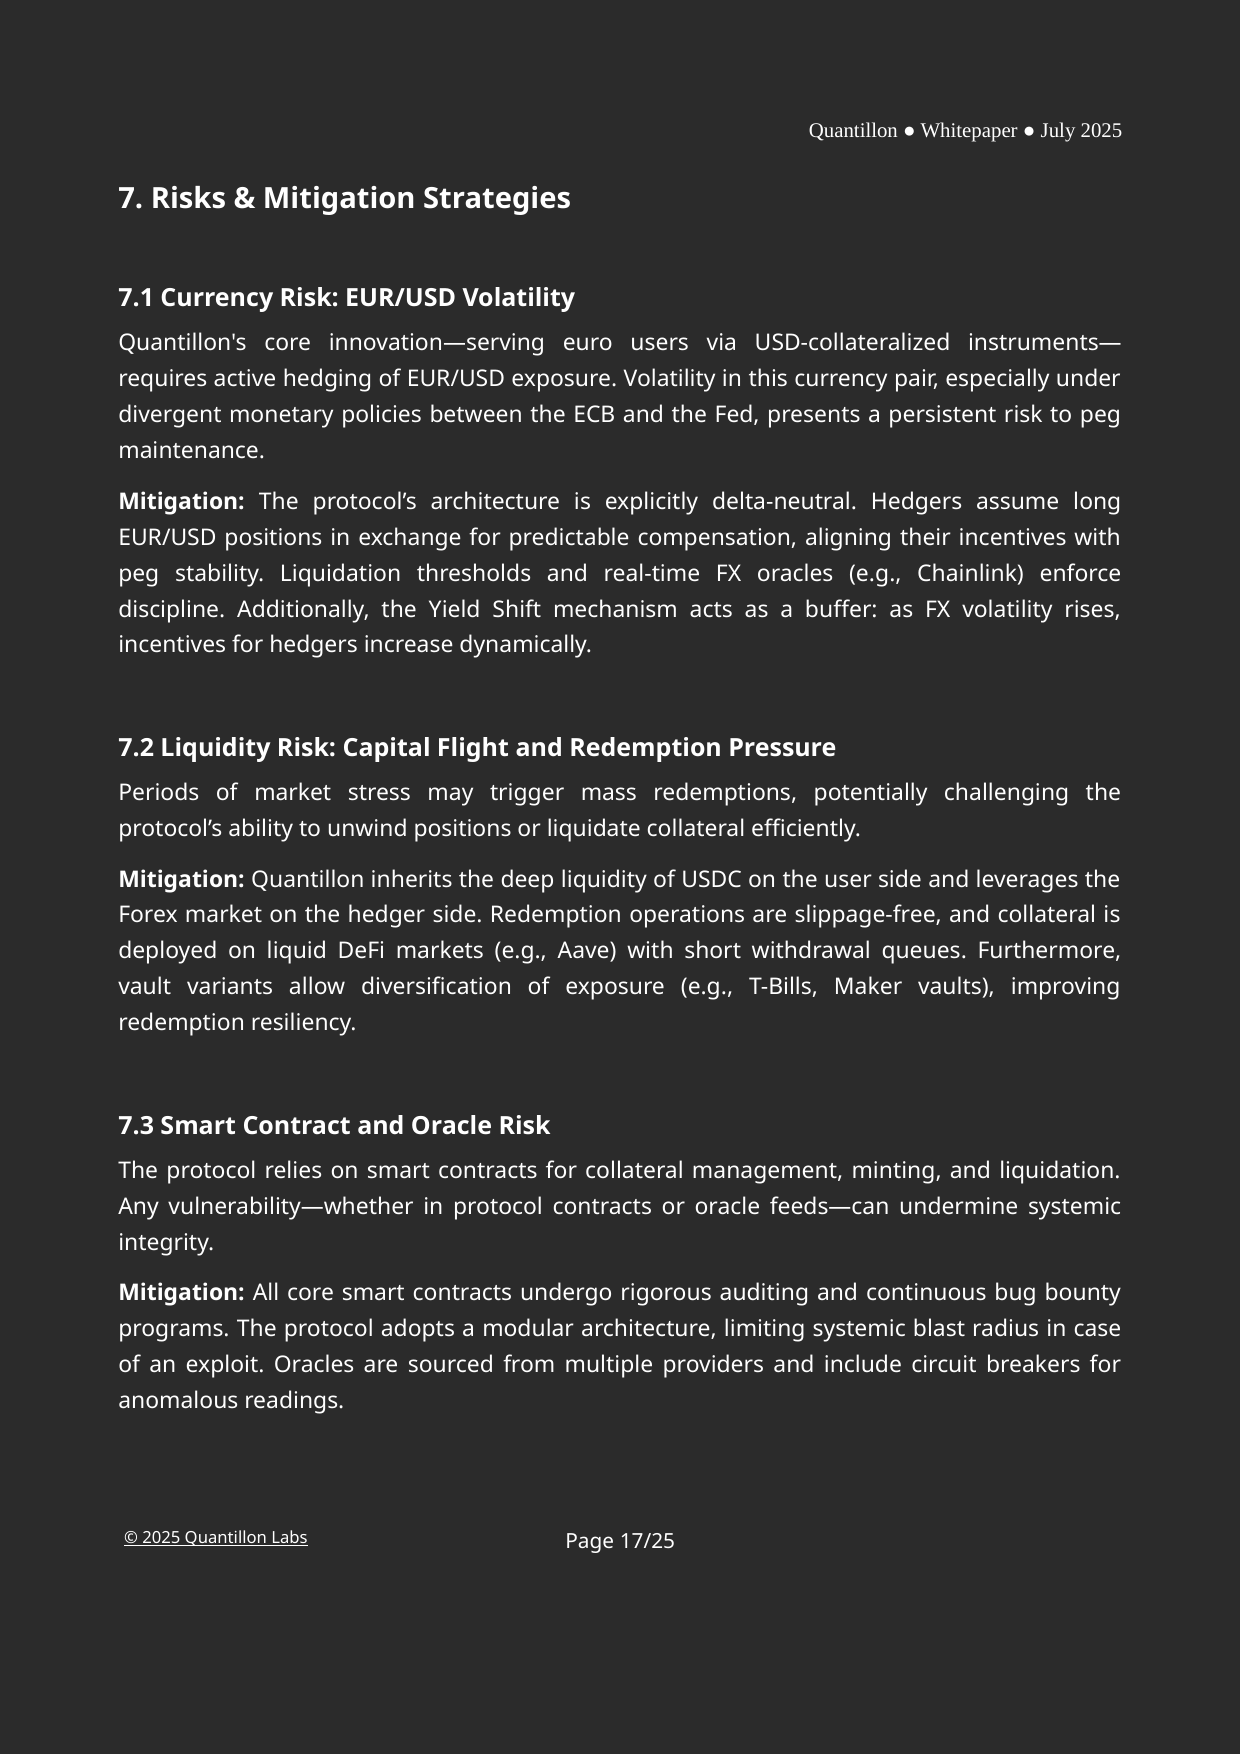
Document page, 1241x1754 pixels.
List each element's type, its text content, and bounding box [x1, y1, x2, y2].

subtitle 7. Risks & Mitigation Strategies [118, 177, 1122, 217]
text Mitigation: All core smart contracts undergo rigorous auditing and continuous bug bounty programs. The protocol adopts a modular architecture, limiting systemic blast radius in case of an exploit. Oracles are sourced from multiple providers and include circuit breakers for anomalous readings. [118, 1276, 1122, 1415]
text The protocol relies on smart contracts for collateral management, minting, and liquidation. Any vulnerability—whether in protocol contracts or oracle feeds—can undermine systemic integrity. [118, 1154, 1122, 1257]
text Mitigation: The protocol’s architecture is explicitly delta-neutral. Hedgers assume long EUR/USD positions in exchange for predictable compensation, aligning their incentives with peg stability. Liquidation thresholds and real-time FX oracles (e.g., Chainlink) enforce discipline. Additionally, the Yield Shift mechanism acts as a buffer: as FX volatility rises, incentives for hedgers increase dynamically. [118, 485, 1122, 660]
text Quantillon's core innovation—serving euro users via USD-collateralized instruments—requires active hedging of EUR/USD exposure. Volatility in this currency pair, especially under divergent monetary policies between the ECB and the Fed, presents a persistent risk to peg maintenance. [118, 326, 1122, 465]
subtitle 7.2 Liquidity Risk: Capital Flight and Redemption Pressure [118, 729, 1122, 763]
text Mitigation: Quantillon inherits the deep liquidity of USDC on the user side and leverages the Forex market on the hedger side. Redemption operations are slippage-free, and collateral is deployed on liquid DeFi markets (e.g., Aave) with short withdrawal queues. Furthermore, vault variants allow diversification of exposure (e.g., T-Bills, Maker vaults), improving redemption resiliency. [118, 862, 1122, 1037]
subtitle 7.1 Currency Risk: EUR/USD Volatility [118, 280, 1122, 314]
subtitle 7.3 Smart Contract and Oracle Risk [118, 1107, 1122, 1141]
text Periods of market stress may trigger mass redemptions, potentially challenging the protocol’s ability to unwind positions or liquidate collateral efficiently. [118, 776, 1122, 843]
